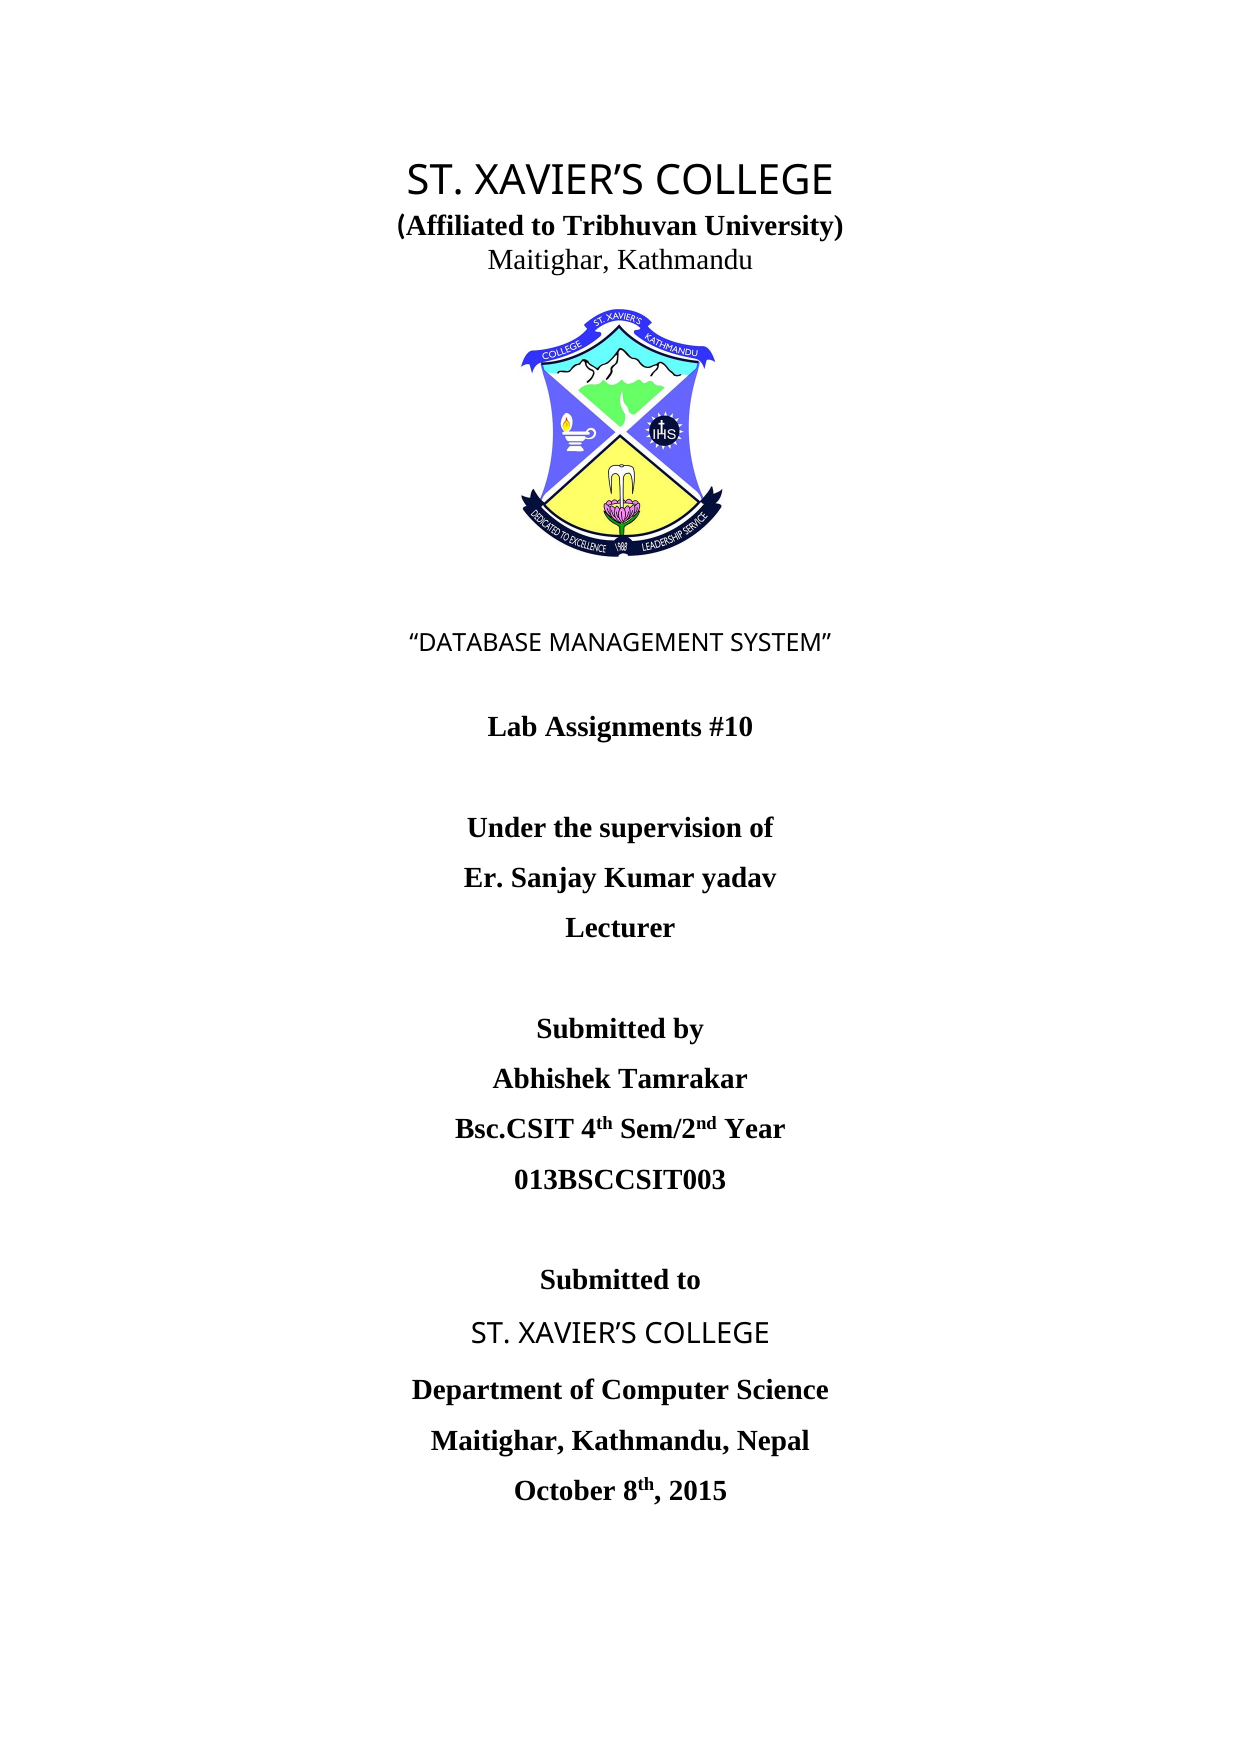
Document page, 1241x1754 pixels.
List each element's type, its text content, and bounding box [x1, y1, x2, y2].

text 013BSCCSIT003 [150, 1162, 1090, 1195]
text Lecturer [150, 910, 1090, 944]
text Submitted by [150, 1011, 1090, 1044]
text Under the supervision of [150, 810, 1090, 843]
text (Affiliated to Tribhuvan University) [150, 207, 1090, 242]
text Bsc.CSIT 4th Sem/2nd Year [150, 1112, 1090, 1145]
text ST. XAVIER’S COLLEGE [150, 1313, 1090, 1352]
text Abhishek Tamrakar [150, 1061, 1090, 1095]
text Submitted to [150, 1262, 1090, 1296]
text Lab Assignments #10 [150, 709, 1090, 743]
text ST. XAVIER’S COLLEGE [150, 150, 1090, 207]
text “DATABASE MANAGEMENT SYSTEM” [150, 624, 1090, 658]
text Maitighar, Kathmandu, Nepal [150, 1423, 1090, 1456]
text Department of Computer Science [150, 1372, 1090, 1406]
text Er. Sanjay Kumar yadav [150, 860, 1090, 893]
text October 8th, 2015 [150, 1473, 1090, 1506]
text Maitighar, Kathmandu [150, 242, 1090, 276]
